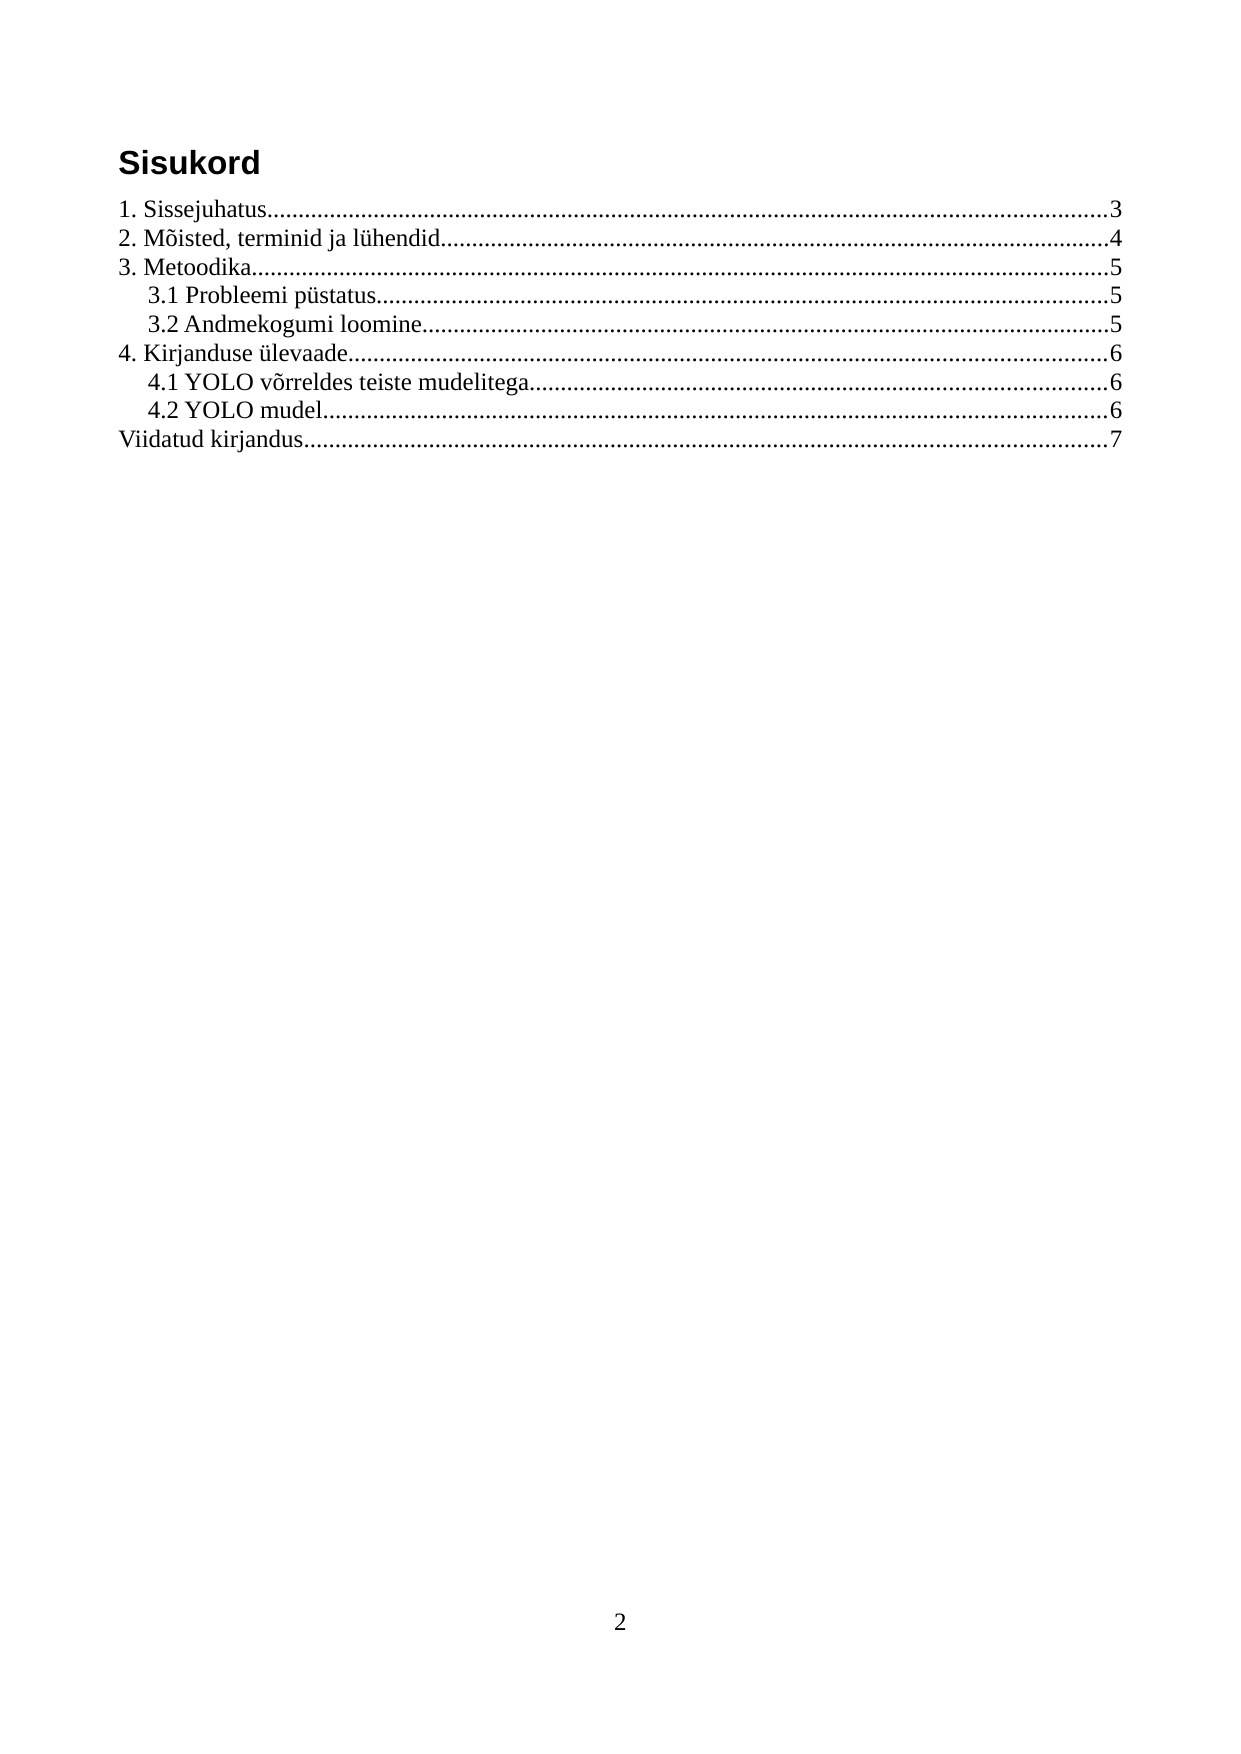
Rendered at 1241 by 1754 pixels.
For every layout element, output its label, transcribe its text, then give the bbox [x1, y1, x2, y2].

subtitle Sisukord [118, 143, 1122, 182]
text 3.2 Andmekogumi loomine 5 [148, 309, 1122, 338]
text 4. Kirjanduse ülevaade 6 [118, 338, 1122, 367]
text 4.2 YOLO mudel 6 [148, 395, 1122, 424]
text 1. Sissejuhatus 3 [118, 194, 1122, 223]
text 3. Metoodika 5 [118, 252, 1122, 280]
text 4.1 YOLO võrreldes teiste mudelitega 6 [148, 367, 1122, 395]
text 3.1 Probleemi püstatus 5 [148, 280, 1122, 309]
text Viidatud kirjandus 7 [118, 424, 1122, 453]
text 2. Mõisted, terminid ja lühendid 4 [118, 223, 1122, 252]
